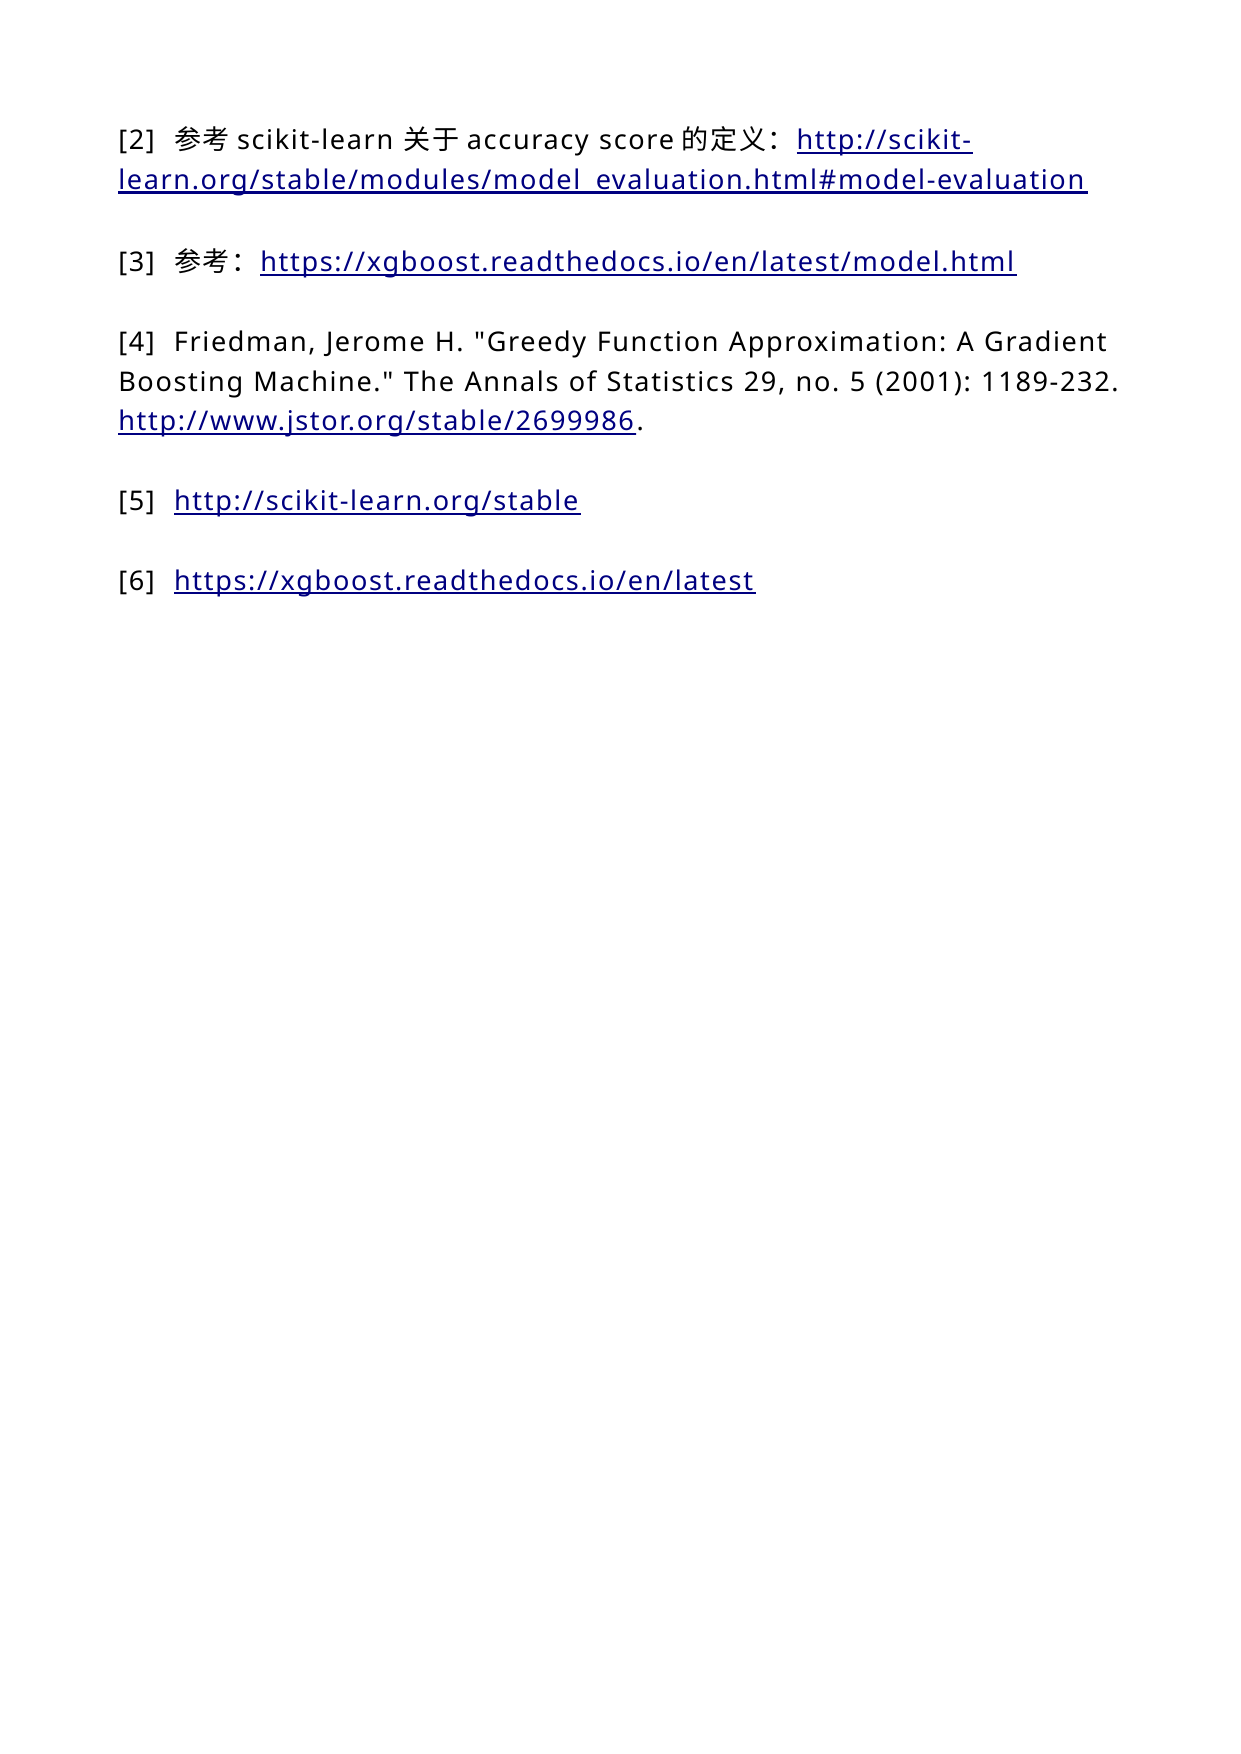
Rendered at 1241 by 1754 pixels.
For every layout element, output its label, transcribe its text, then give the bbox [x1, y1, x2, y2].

text [4] Friedman, Jerome H. "Greedy Function Approximation: A Gradient Boosting Machine." The Annals of Statistics 29, no. 5 (2001): 1189-232. http://www.jstor.org/stable/2699986. [118, 322, 1122, 439]
text [5] http://scikit-learn.org/stable [118, 481, 1122, 518]
text [2] 参考scikit-learn 关于accuracy score的定义：http://scikit-learn.org/stable/modules/model_evaluation.html#model-evaluation [118, 118, 1122, 197]
text [6] https://xgboost.readthedocs.io/en/latest [118, 561, 1122, 598]
text [3] 参考：https://xgboost.readthedocs.io/en/latest/model.html [118, 240, 1122, 279]
